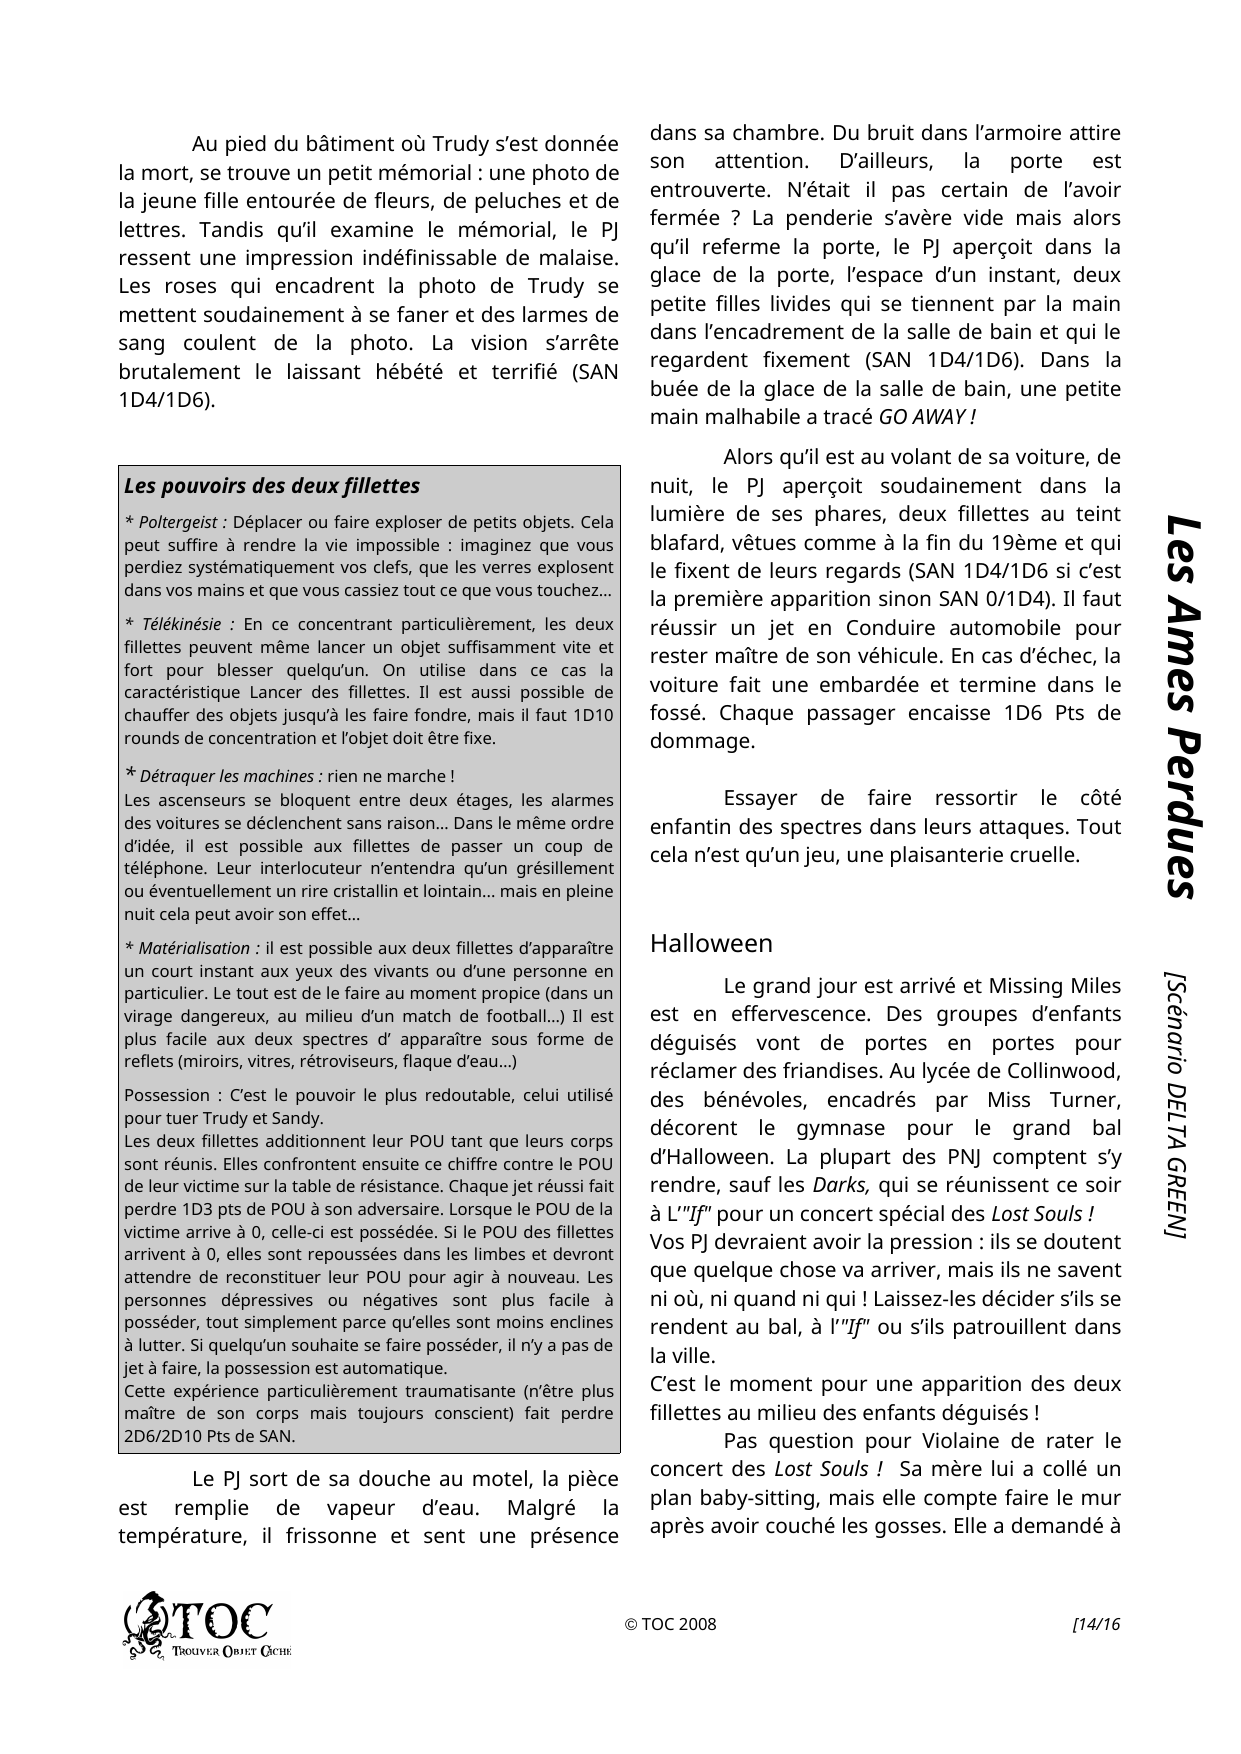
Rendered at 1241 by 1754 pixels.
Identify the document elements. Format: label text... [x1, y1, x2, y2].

text Au pied du bâtiment où Trudy s’est donnée la mort, se trouve un petit mémorial : une photo de la jeune fille entourée de fleurs, de peluches et de lettres. Tandis qu’il examine le mémorial, le PJ ressent une impression indéfinissable de malaise. Les roses qui encadrent la photo de Trudy se mettent soudainement à se faner et des larmes de sang coulent de la photo. La vision s’arrête brutalement le laissant hébété et terrifié (SAN 1D4/1D6). [118, 129, 620, 414]
text Pas question pour Violaine de rater le concert des Lost Souls ! Sa mère lui a collé un plan baby-sitting, mais elle compte faire le mur après avoir couché les gosses. Elle a demandé à [649, 1426, 1122, 1540]
text Le grand jour est arrivé et Missing Miles est en effervescence. Des groupes d’enfants déguisés vont de portes en portes pour réclamer des friandises. Au lycée de Collinwood, des bénévoles, encadrés par Miss Turner, décorent le gymnase pour le grand bal d’Halloween. La plupart des PNJ comptent s’y rendre, sauf les Darks, qui se réunissent ce soir à L’"If" pour un concert spécial des Lost Souls ! [649, 971, 1122, 1227]
text Alors qu’il est au volant de sa voiture, de nuit, le PJ aperçoit soudainement dans la lumière de ses phares, deux fillettes au teint blafard, vêtues comme à la fin du 19ème et qui le fixent de leurs regards (SAN 1D4/1D6 si c’est la première apparition sinon SAN 0/1D4). Il faut réussir un jet en Conduire automobile pour rester maître de son véhicule. En cas d’échec, la voiture fait une embardée et termine dans le fossé. Chaque passager encaisse 1D6 Pts de dommage. [649, 442, 1122, 755]
picture [122, 1591, 292, 1669]
subtitle Halloween [649, 926, 1122, 960]
text Essayer de faire ressortir le côté enfantin des spectres dans leurs attaques. Tout cela n’est qu’un jeu, une plaisanterie cruelle. [649, 783, 1122, 869]
text dans sa chambre. Du bruit dans l’armoire attire son attention. D’ailleurs, la porte est entrouverte. N’était il pas certain de l’avoir fermée ? La penderie s’avère vide mais alors qu’il referme la porte, le PJ aperçoit dans la glace de la porte, l’espace d’un instant, deux petite filles livides qui se tiennent par la main dans l’encadrement de la salle de bain et qui le regardent fixement (SAN 1D4/1D6). Dans la buée de la glace de la salle de bain, une petite main malhabile a tracé GO AWAY ! [649, 118, 1122, 431]
text C’est le moment pour une apparition des deux fillettes au milieu des enfants déguisés ! [649, 1369, 1122, 1426]
text Le PJ sort de sa douche au motel, la pièce est remplie de vapeur d’eau. Malgré la température, il frissonne et sent une présence [118, 1464, 620, 1550]
table_header Les pouvoirs des deux fillettes * Poltergeist : Déplacer ou faire exploser de petits objets. Cela peut suffire à rendre la vie impossible : imaginez que vous perdiez systématiquement vos clefs, que les verres explosent dans vos mains et que vous cassiez tout ce que vous touchez… * Télékinésie : En ce concentrant particulièrement, les deux fillettes peuvent même lancer un objet suffisamment vite et fort pour blesser quelqu’un. On utilise dans ce cas la caractéristique Lancer des fillettes. Il est aussi possible de chauffer des objets jusqu’à les faire fondre, mais il faut 1D10 rounds de concentration et l’objet doit être fixe. * Détraquer les machines : rien ne marche ! Les ascenseurs se bloquent entre deux étages, les alarmes des voitures se déclenchent sans raison… Dans le même ordre d’idée, il est possible aux fillettes de passer un coup de téléphone. Leur interlocuteur n’entendra qu’un grésillement ou éventuellement un rire cristallin et lointain... mais en pleine nuit cela peut avoir son effet… * Matérialisation : il est possible aux deux fillettes d’apparaître un court instant aux yeux des vivants ou d’une personne en particulier. Le tout est de le faire au moment propice (dans un virage dangereux, au milieu d’un match de football…) Il est plus facile aux deux spectres d’ apparaître sous forme de reflets (miroirs, vitres, rétroviseurs, flaque d’eau…) Possession : C’est le pouvoir le plus redoutable, celui utilisé pour tuer Trudy et Sandy. Les deux fillettes additionnent leur POU tant que leurs corps sont réunis. Elles confrontent ensuite ce chiffre contre le POU de leur victime sur la table de résistance. Chaque jet réussi fait perdre 1D3 pts de POU à son adversaire. Lorsque le POU de la victime arrive à 0, celle-ci est possédée. Si le POU des fillettes arrivent à 0, elles sont repoussées dans les limbes et devront attendre de reconstituer leur POU pour agir à nouveau. Les personnes dépressives ou négatives sont plus facile à posséder, tout simplement parce qu’elles sont moins enclines à lutter. Si quelqu’un souhaite se faire posséder, il n’y a pas de jet à faire, la possession est automatique. Cette expérience particulièrement traumatisante (n’être plus maître de son corps mais toujours conscient) fait perdre 2D6/2D10 Pts de SAN. [119, 466, 620, 1453]
text Vos PJ devraient avoir la pression : ils se doutent que quelque chose va arriver, mais ils ne savent ni où, ni quand ni qui ! Laissez-les décider s’ils se rendent au bal, à l’"If" ou s’ils patrouillent dans la ville. [649, 1227, 1122, 1369]
